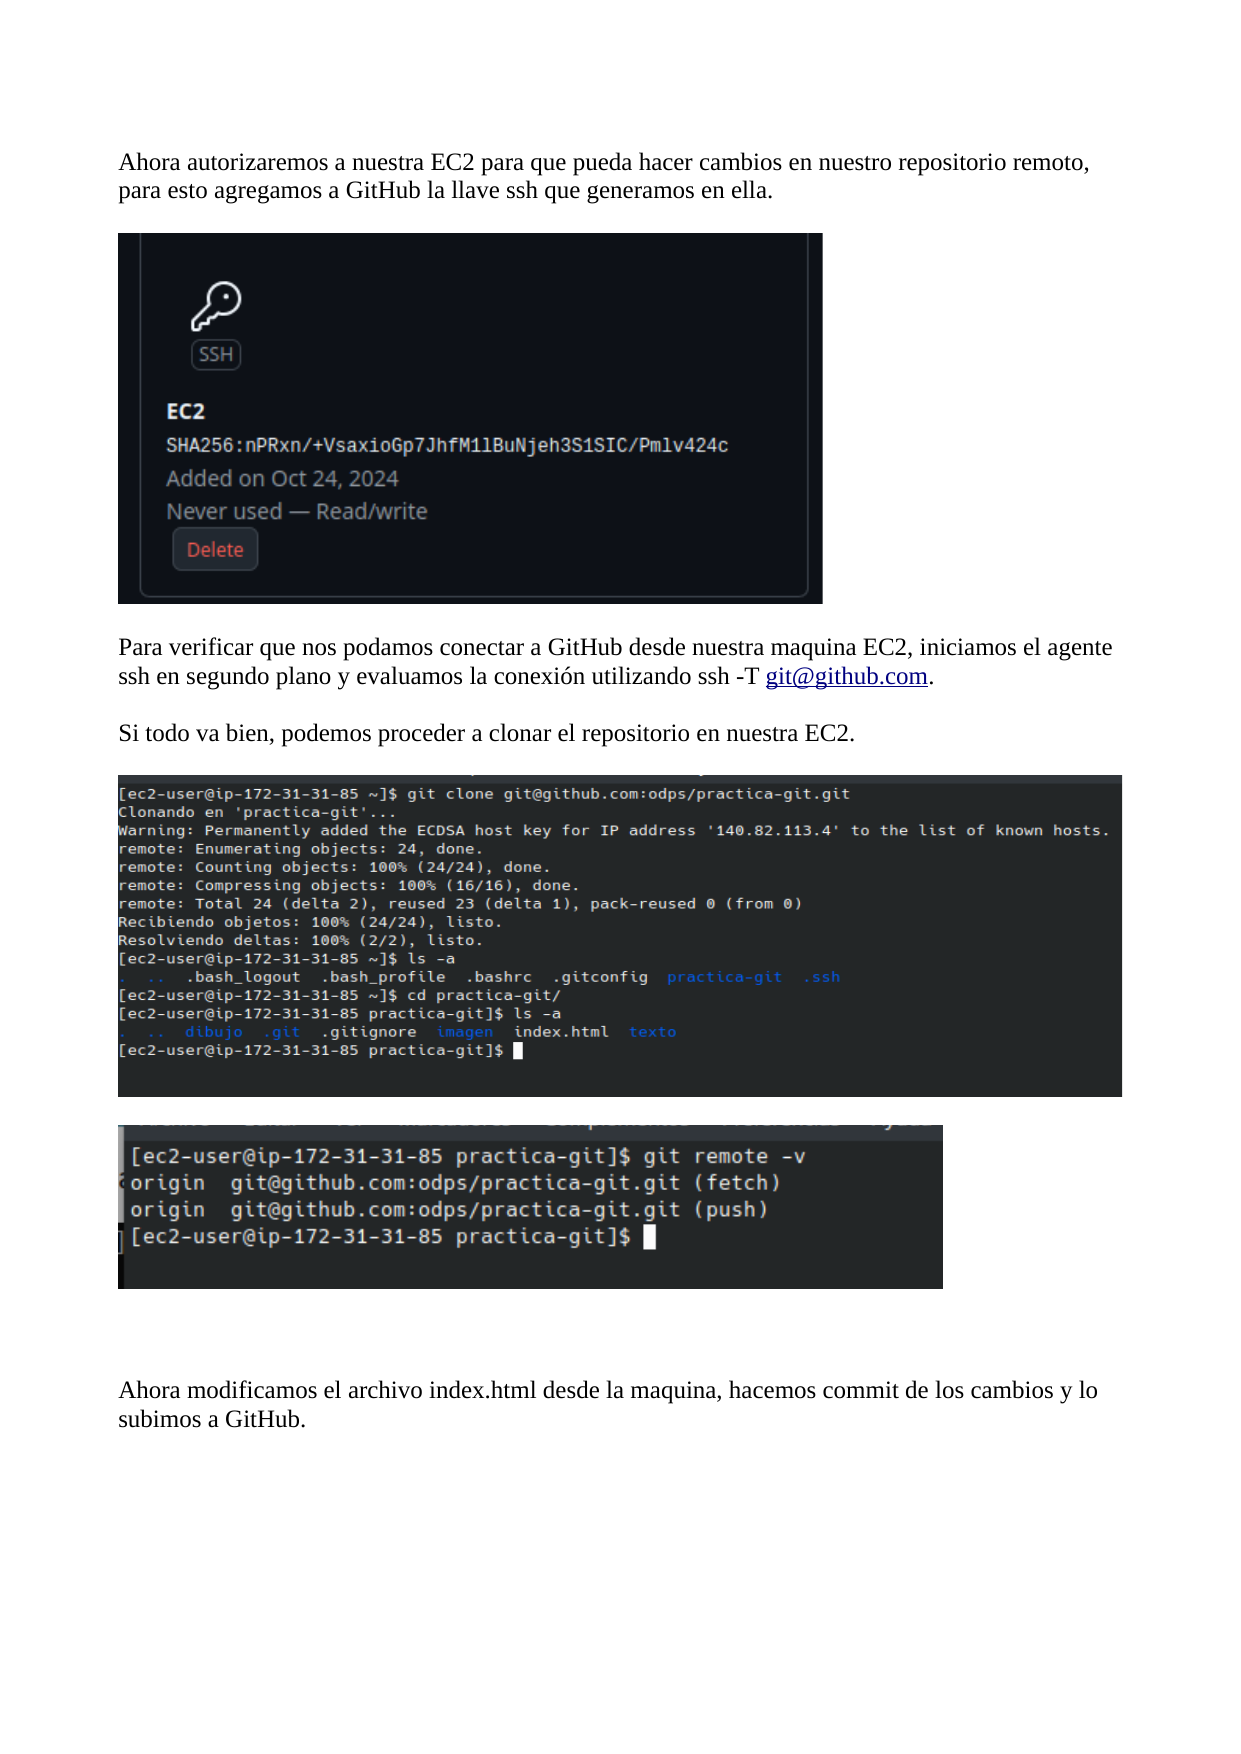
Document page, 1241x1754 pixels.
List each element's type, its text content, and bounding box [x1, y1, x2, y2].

picture [118, 1125, 943, 1289]
text Ahora modificamos el archivo index.html desde la maquina, hacemos commit de los cambios y lo subimos a GitHub. [118, 1375, 1122, 1433]
text Ahora autorizaremos a nuestra EC2 para que pueda hacer cambios en nuestro repositorio remoto, para esto agregamos a GitHub la llave ssh que generamos en ella. [118, 147, 1122, 204]
text Para verificar que nos podamos conectar a GitHub desde nuestra maquina EC2, iniciamos el agente ssh en segundo plano y evaluamos la conexión utilizando ssh -T git@github.com. [118, 632, 1122, 689]
text Si todo va bien, podemos proceder a clonar el repositorio en nuestra EC2. [118, 718, 1122, 747]
picture [118, 233, 823, 604]
picture [118, 775, 1123, 1097]
